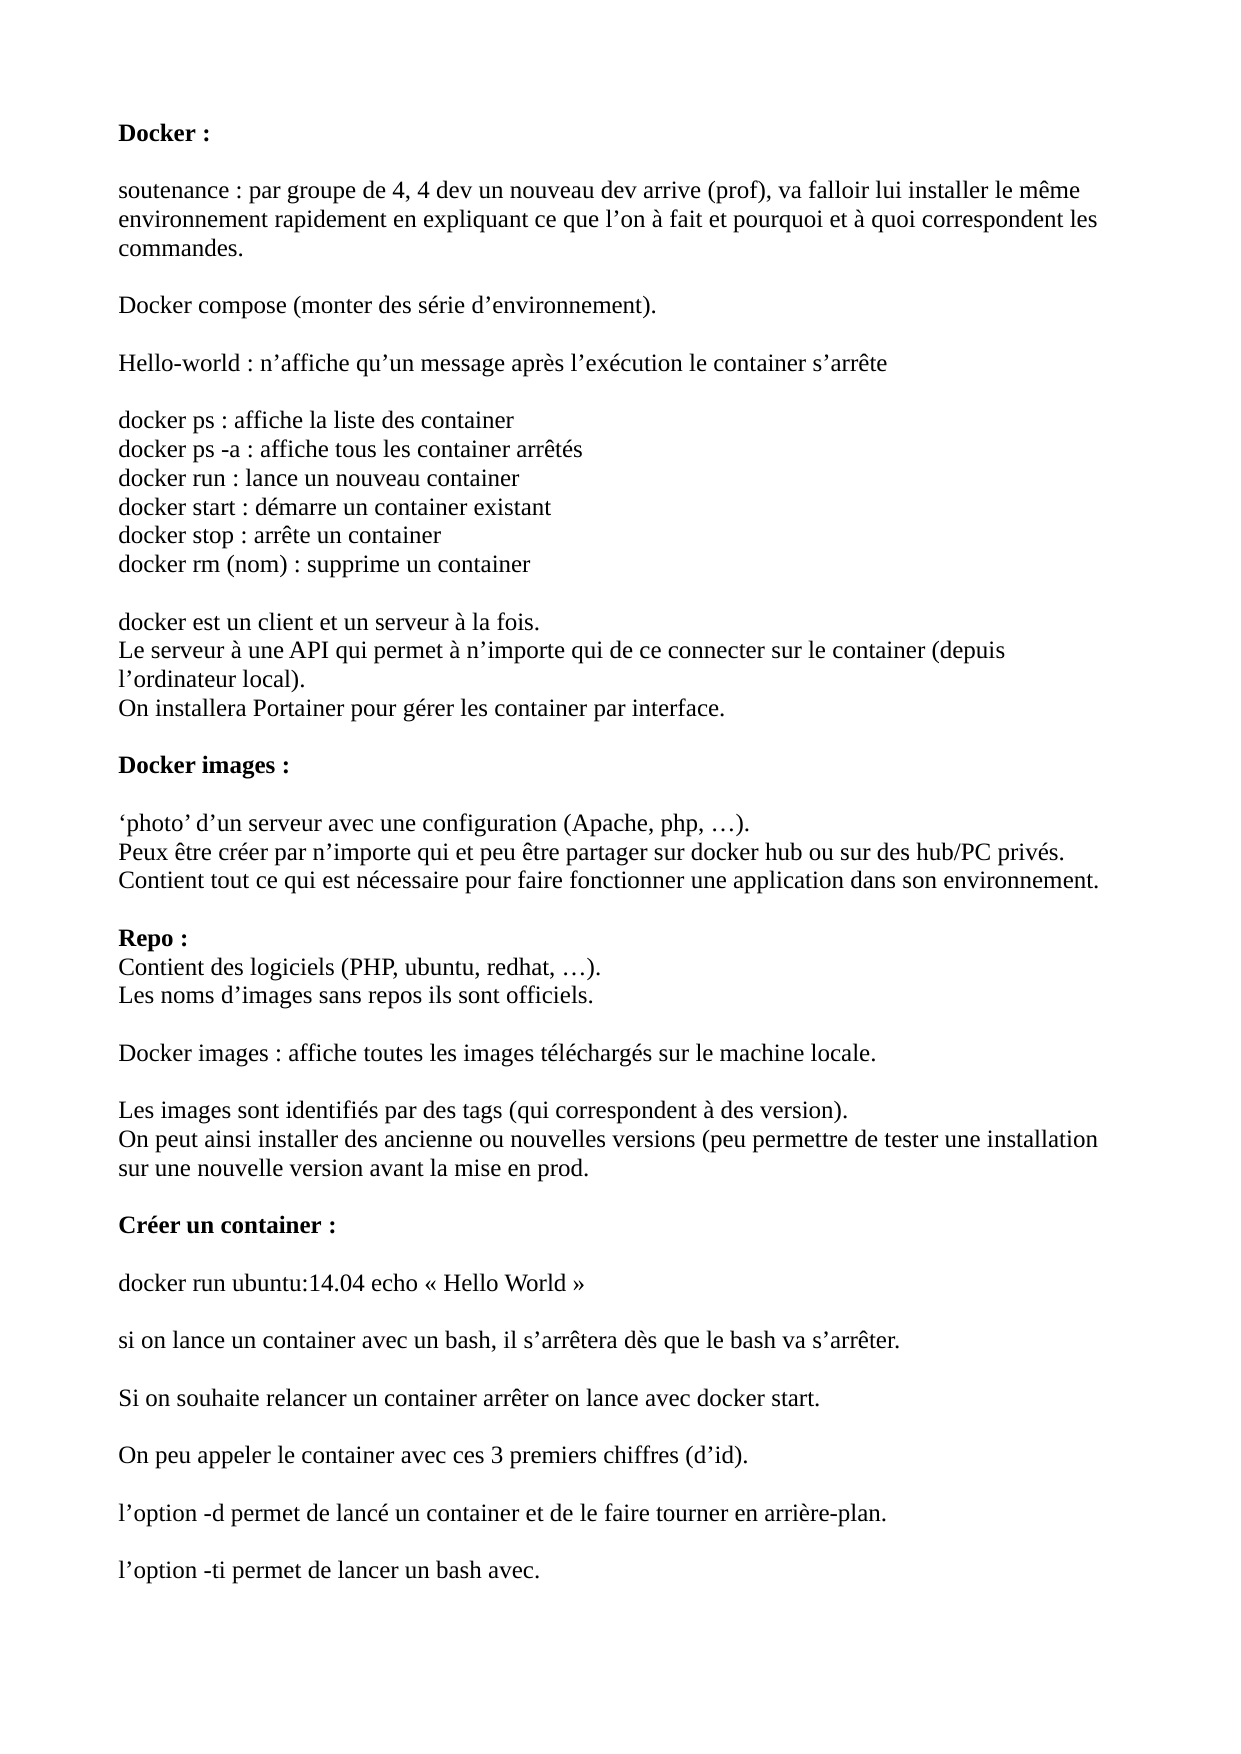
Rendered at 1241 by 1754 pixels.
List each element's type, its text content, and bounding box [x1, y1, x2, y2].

text Les noms d’images sans repos ils sont officiels. [118, 981, 1122, 1009]
text Docker images : affiche toutes les images téléchargés sur le machine locale. [118, 1038, 1122, 1067]
text docker est un client et un serveur à la fois. [118, 607, 1122, 636]
text On peut ainsi installer des ancienne ou nouvelles versions (peu permettre de tester une installation sur une nouvelle version avant la mise en prod. [118, 1124, 1122, 1182]
text docker rm (nom) : supprime un container [118, 549, 1122, 578]
text Hello-world : n’affiche qu’un message après l’exécution le container s’arrête [118, 348, 1122, 377]
text docker run : lance un nouveau container [118, 463, 1122, 492]
text docker ps -a : affiche tous les container arrêtés [118, 434, 1122, 463]
text Créer un container : [118, 1211, 1122, 1239]
text docker run ubuntu:14.04 echo « Hello World » [118, 1268, 1122, 1297]
text Le serveur à une API qui permet à n’importe qui de ce connecter sur le container (depuis l’ordinateur local). [118, 636, 1122, 693]
text Contient des logiciels (PHP, ubuntu, redhat, …). [118, 952, 1122, 981]
text l’option -d permet de lancé un container et de le faire tourner en arrière-plan. [118, 1498, 1122, 1527]
text Docker : [118, 118, 1122, 147]
text Docker compose (monter des série d’environnement). [118, 291, 1122, 319]
text Docker images : [118, 751, 1122, 779]
text ‘photo’ d’un serveur avec une configuration (Apache, php, …). [118, 808, 1122, 837]
text On installera Portainer pour gérer les container par interface. [118, 693, 1122, 722]
text On peu appeler le container avec ces 3 premiers chiffres (d’id). [118, 1441, 1122, 1469]
text l’option -ti permet de lancer un bash avec. [118, 1556, 1122, 1584]
text docker ps : affiche la liste des container [118, 406, 1122, 434]
text soutenance : par groupe de 4, 4 dev un nouveau dev arrive (prof), va falloir lui installer le même environnement rapidement en expliquant ce que l’on à fait et pourquoi et à quoi correspondent les commandes. [118, 176, 1122, 262]
text docker stop : arrête un container [118, 521, 1122, 549]
text docker start : démarre un container existant [118, 492, 1122, 521]
text si on lance un container avec un bash, il s’arrêtera dès que le bash va s’arrêter. [118, 1326, 1122, 1354]
text Peux être créer par n’importe qui et peu être partager sur docker hub ou sur des hub/PC privés. [118, 837, 1122, 866]
text Les images sont identifiés par des tags (qui correspondent à des version). [118, 1096, 1122, 1124]
text Si on souhaite relancer un container arrêter on lance avec docker start. [118, 1383, 1122, 1412]
text Repo : [118, 923, 1122, 952]
text Contient tout ce qui est nécessaire pour faire fonctionner une application dans son environnement. [118, 866, 1122, 894]
